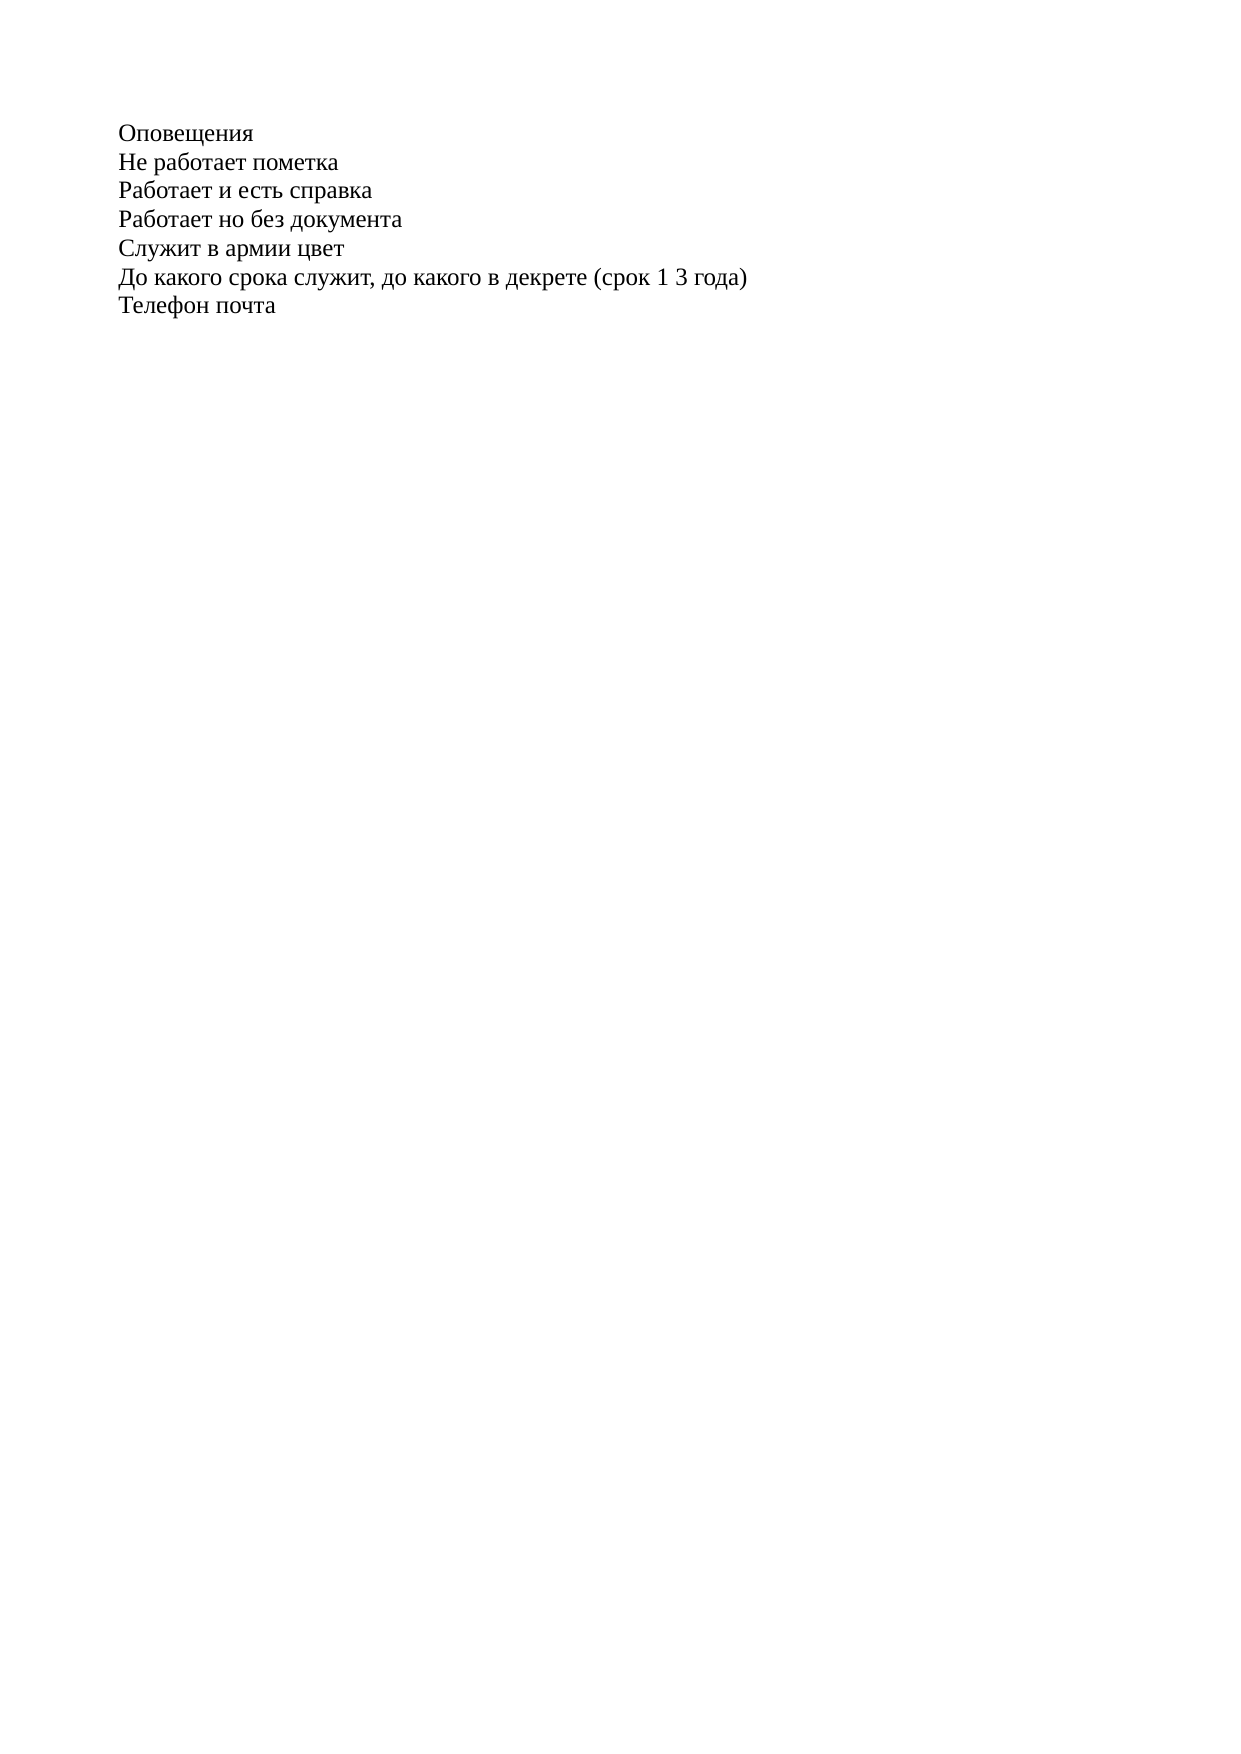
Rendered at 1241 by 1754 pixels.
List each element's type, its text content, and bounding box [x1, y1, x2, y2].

text Работает и есть справка [118, 176, 1122, 204]
text Оповещения [118, 118, 1122, 147]
text Работает но без документа [118, 204, 1122, 233]
text До какого срока служит, до какого в декрете (срок 1 3 года) [118, 262, 1122, 291]
text Не работает пометка [118, 147, 1122, 176]
text Телефон почта [118, 291, 1122, 319]
text Служит в армии цвет [118, 233, 1122, 262]
